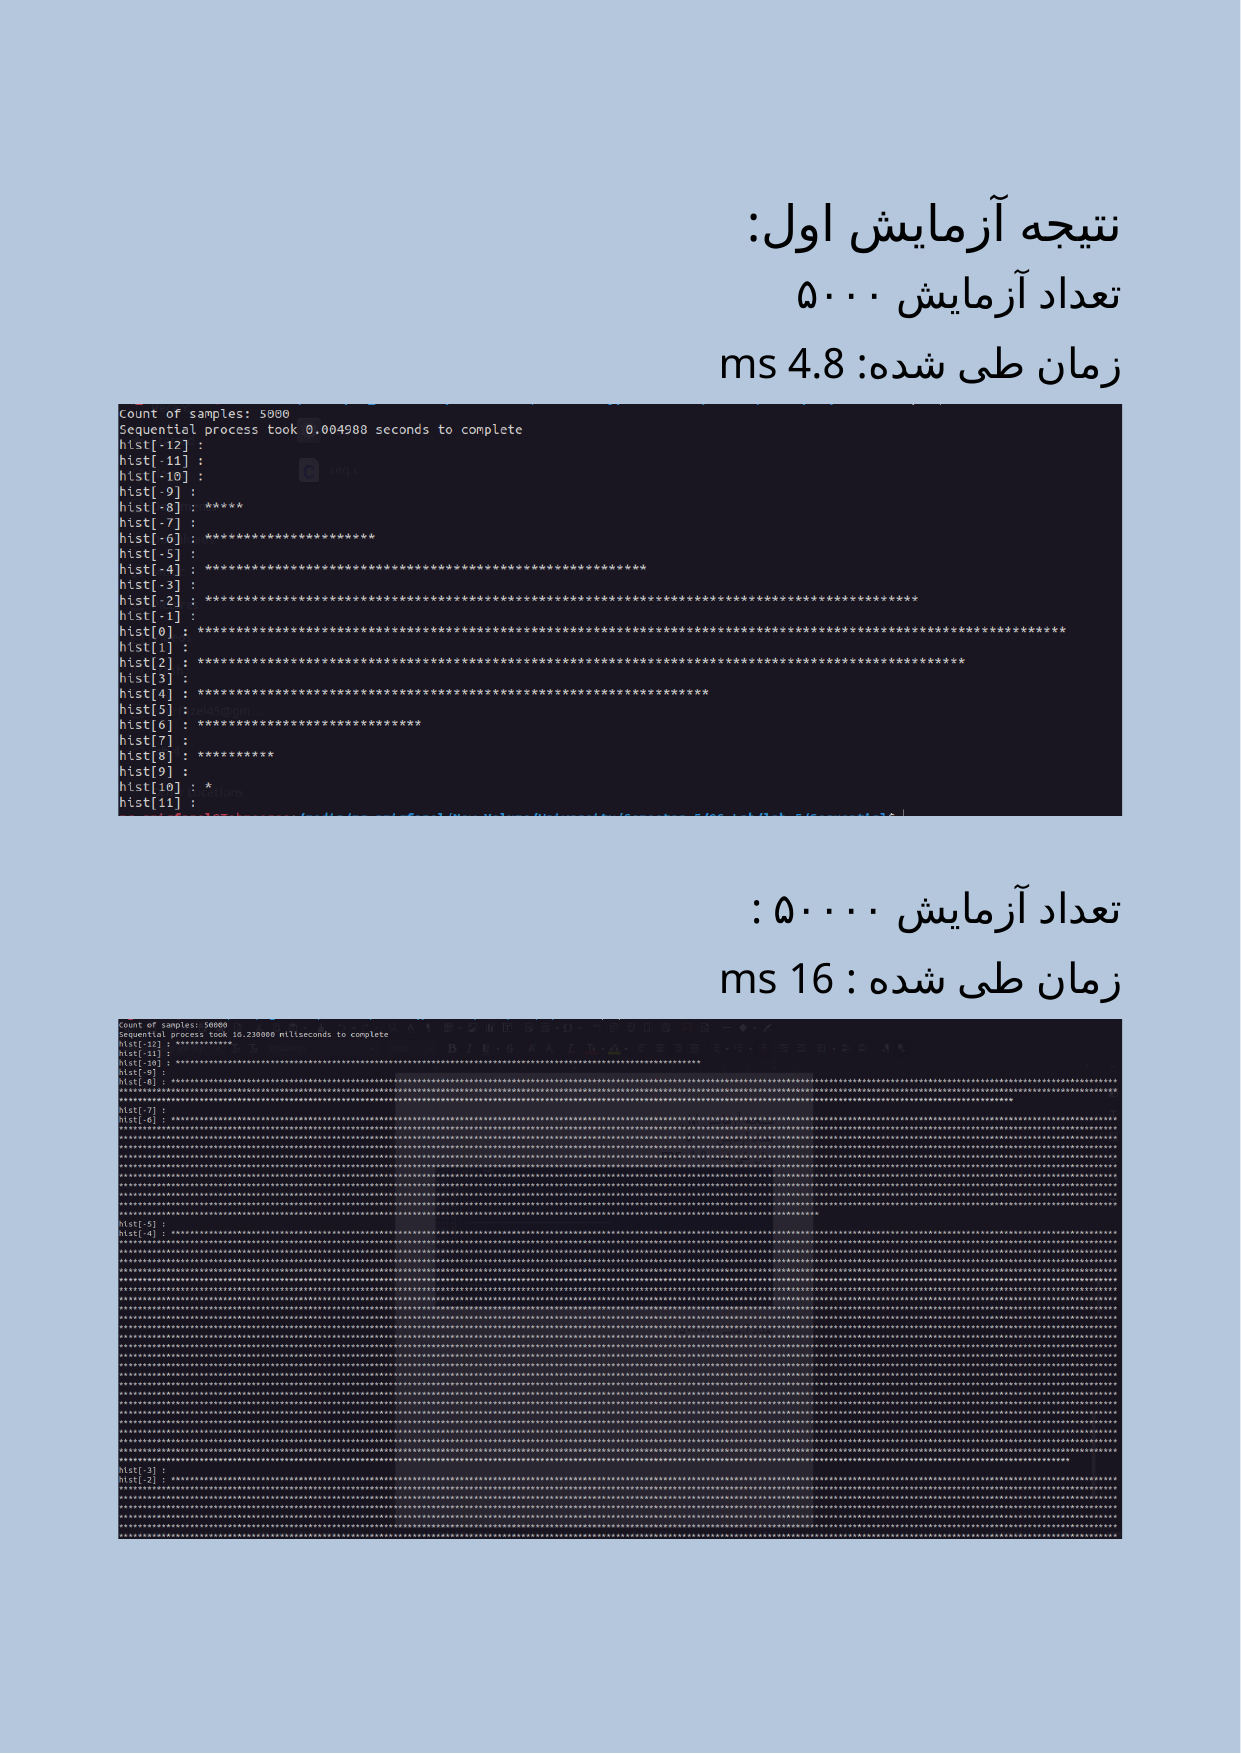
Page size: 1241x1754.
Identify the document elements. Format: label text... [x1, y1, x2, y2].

text تعداد آزمایش ۵۰۰۰ [118, 271, 1122, 326]
picture [118, 404, 1123, 816]
text زمان طی شده : 16 ms [118, 949, 1122, 1011]
text تعداد آزمایش ۵۰۰۰۰ : [118, 886, 1122, 941]
text نتیجه آزمایش اول: [118, 196, 1122, 262]
text زمان طی شده: 4.8 ms [118, 334, 1122, 396]
picture [118, 1019, 1123, 1539]
